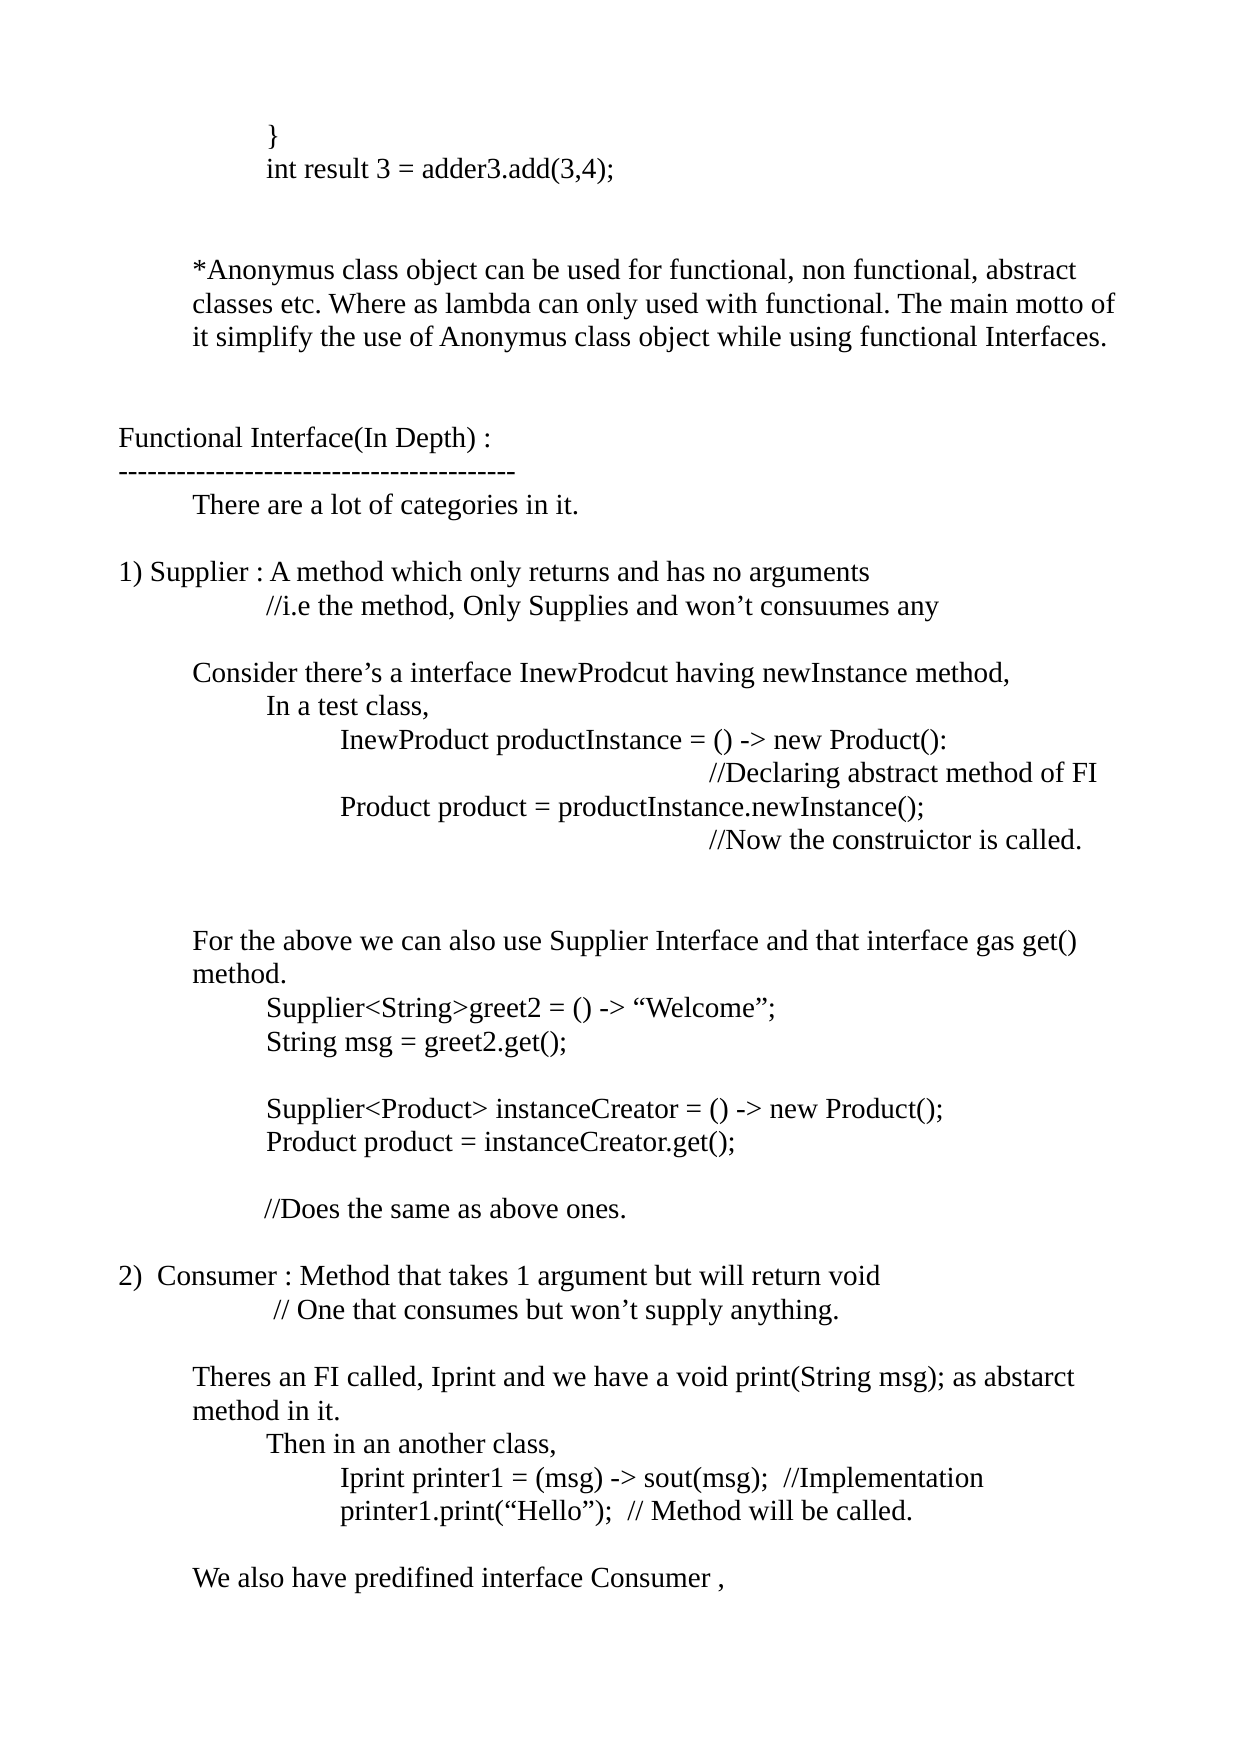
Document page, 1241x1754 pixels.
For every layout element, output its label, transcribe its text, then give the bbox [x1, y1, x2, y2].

text We also have predifined interface Consumer , [118, 1560, 1122, 1594]
text *Anonymus class object can be used for functional, non functional, abstract classes etc. Where as lambda can only used with functional. The main motto of it simplify the use of Anonymus class object while using functional Interfaces. [118, 252, 1122, 353]
text printer1.print(“Hello”); // Method will be called. [118, 1493, 1122, 1527]
text Supplier<Product> instanceCreator = () -> new Product(); [118, 1091, 1122, 1124]
text Product product = instanceCreator.get(); [118, 1124, 1122, 1158]
text Supplier<String>greet2 = () -> “Welcome”; [118, 990, 1122, 1024]
text In a test class, [118, 688, 1122, 722]
text ----------------------------------------- [118, 453, 1122, 487]
text Then in an another class, [118, 1426, 1122, 1460]
text int result 3 = adder3.add(3,4); [118, 152, 1122, 185]
text //Now the construictor is called. [118, 822, 1122, 856]
text There are a lot of categories in it. [118, 487, 1122, 521]
text String msg = greet2.get(); [118, 1024, 1122, 1057]
text Consider there’s a interface InewProdcut having newInstance method, [118, 655, 1122, 688]
text For the above we can also use Supplier Interface and that interface gas get() method. [118, 923, 1122, 990]
text Product product = productInstance.newInstance(); [118, 789, 1122, 822]
text Functional Interface(In Depth) : [118, 420, 1122, 453]
text //i.e the method, Only Supplies and won’t consuumes any [118, 588, 1122, 621]
text //Does the same as above ones. [118, 1191, 1122, 1225]
text 2) Consumer : Method that takes 1 argument but will return void [118, 1258, 1122, 1292]
text } [118, 118, 1122, 152]
text Iprint printer1 = (msg) -> sout(msg); //Implementation [118, 1460, 1122, 1493]
text 1) Supplier : A method which only returns and has no arguments [118, 554, 1122, 588]
text // One that consumes but won’t supply anything. [118, 1292, 1122, 1326]
text Theres an FI called, Iprint and we have a void print(String msg); as abstarct method in it. [118, 1359, 1122, 1426]
text InewProduct productInstance = () -> new Product(): //Declaring abstract method of FI [118, 722, 1122, 789]
